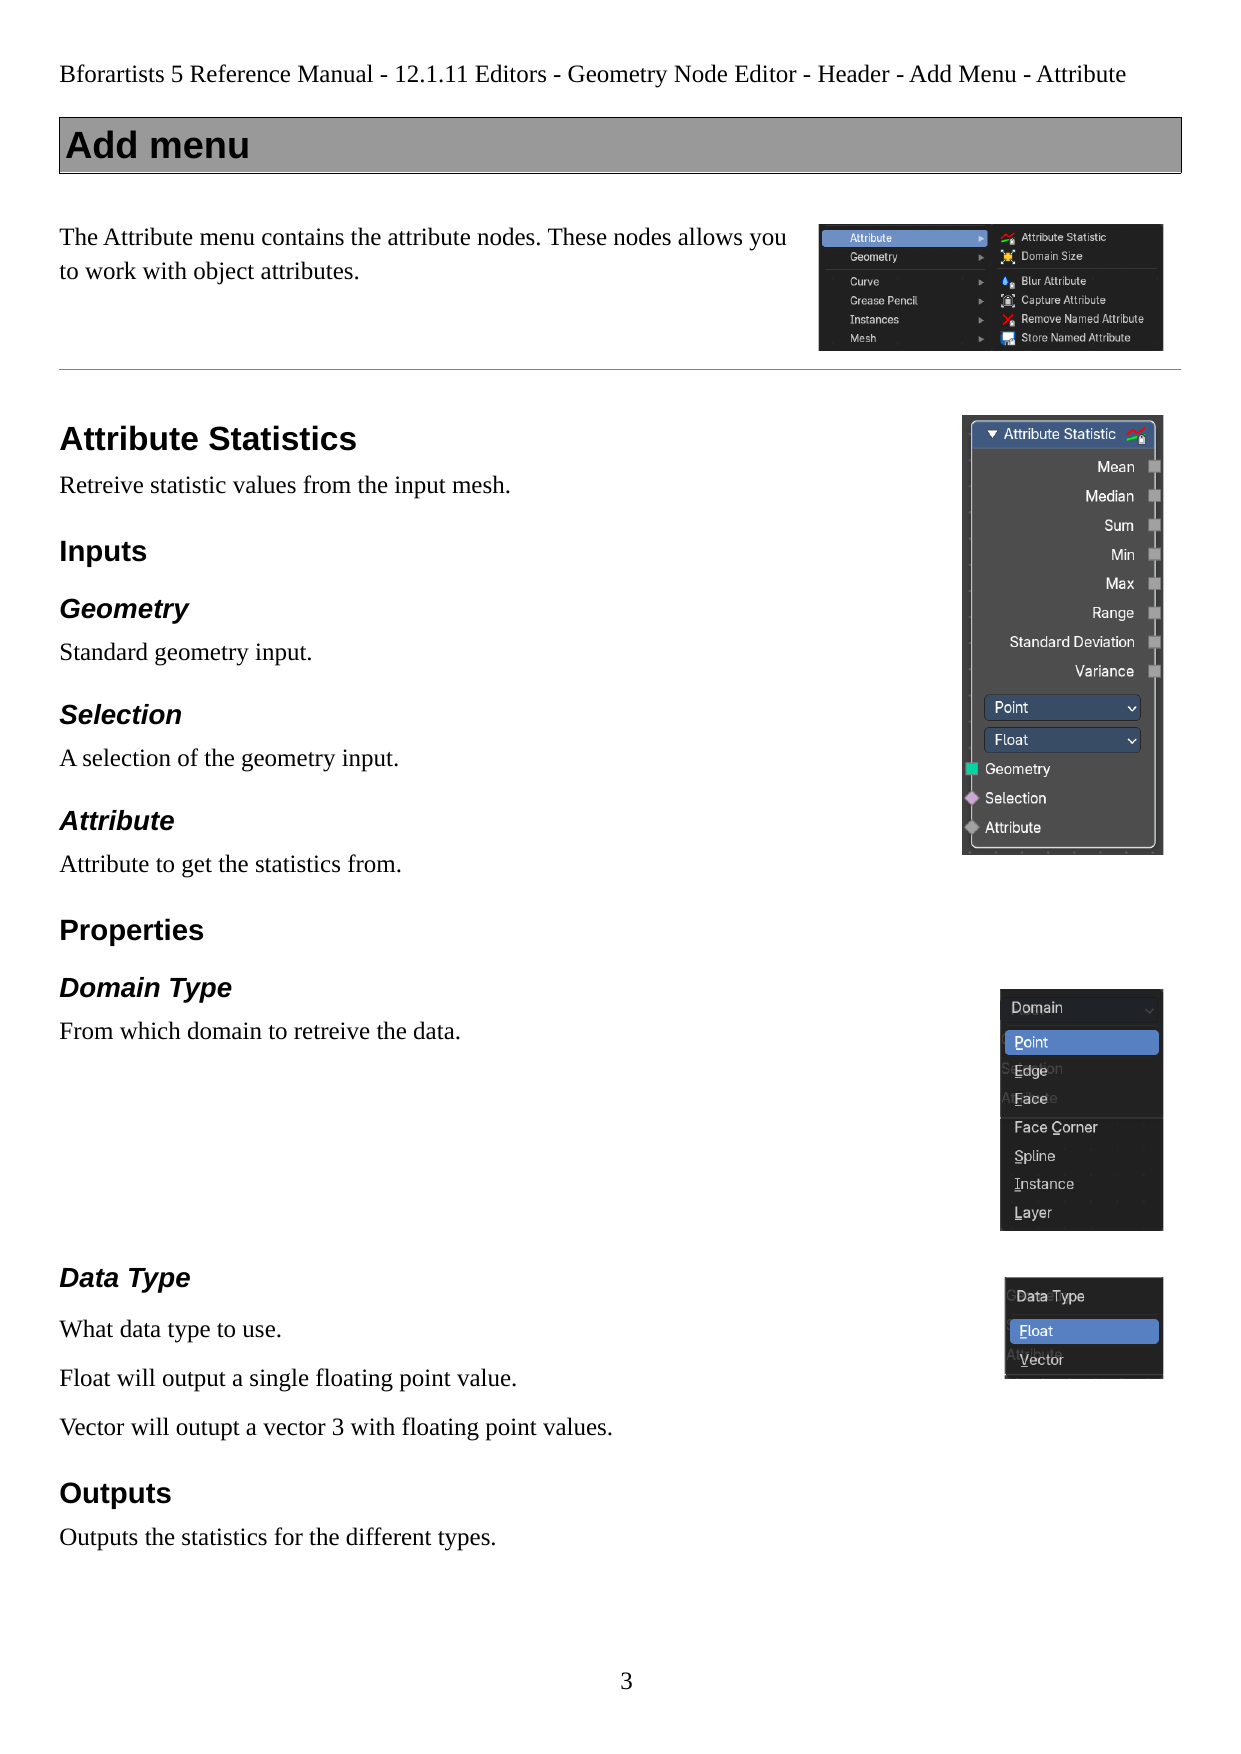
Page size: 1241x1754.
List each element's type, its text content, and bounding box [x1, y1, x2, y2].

picture [818, 224, 1164, 351]
picture [1004, 1277, 1164, 1379]
subtitle Selection [59, 699, 962, 731]
text Vector will outupt a vector 3 with floating point values. [59, 1412, 1181, 1441]
subtitle [1164, 534, 1181, 568]
text Float will output a single floating point value. [59, 1363, 1181, 1392]
text What data type to use. [59, 1314, 1004, 1343]
text Outputs the statistics for the different types. [59, 1522, 1181, 1551]
text [1164, 1314, 1181, 1343]
subtitle [1164, 699, 1181, 731]
text From which domain to retreive the data. [59, 1016, 1000, 1044]
subtitle Outputs [59, 1476, 1181, 1509]
subtitle Geometry [59, 593, 962, 625]
subtitle [1164, 419, 1181, 458]
text A selection of the geometry input. [59, 743, 962, 772]
picture [1000, 989, 1164, 1231]
text Standard geometry input. [59, 637, 962, 666]
subtitle Attribute [59, 805, 962, 837]
subtitle Domain Type [59, 971, 1181, 1003]
subtitle Inputs [59, 534, 962, 568]
picture [962, 415, 1164, 855]
subtitle [1164, 805, 1181, 837]
subtitle Properties [59, 913, 1181, 946]
text The Attribute menu contains the attribute nodes. These nodes allows you to work with object attributes. [59, 222, 1181, 285]
text Data Type [59, 1261, 1181, 1293]
text [1164, 637, 1181, 666]
subtitle [1164, 593, 1181, 625]
table_header Add menu [60, 118, 1181, 172]
subtitle Attribute Statistics [59, 419, 962, 458]
text Attribute to get the statistics from. [59, 849, 1181, 878]
text Retreive statistic values from the input mesh. [59, 470, 962, 499]
